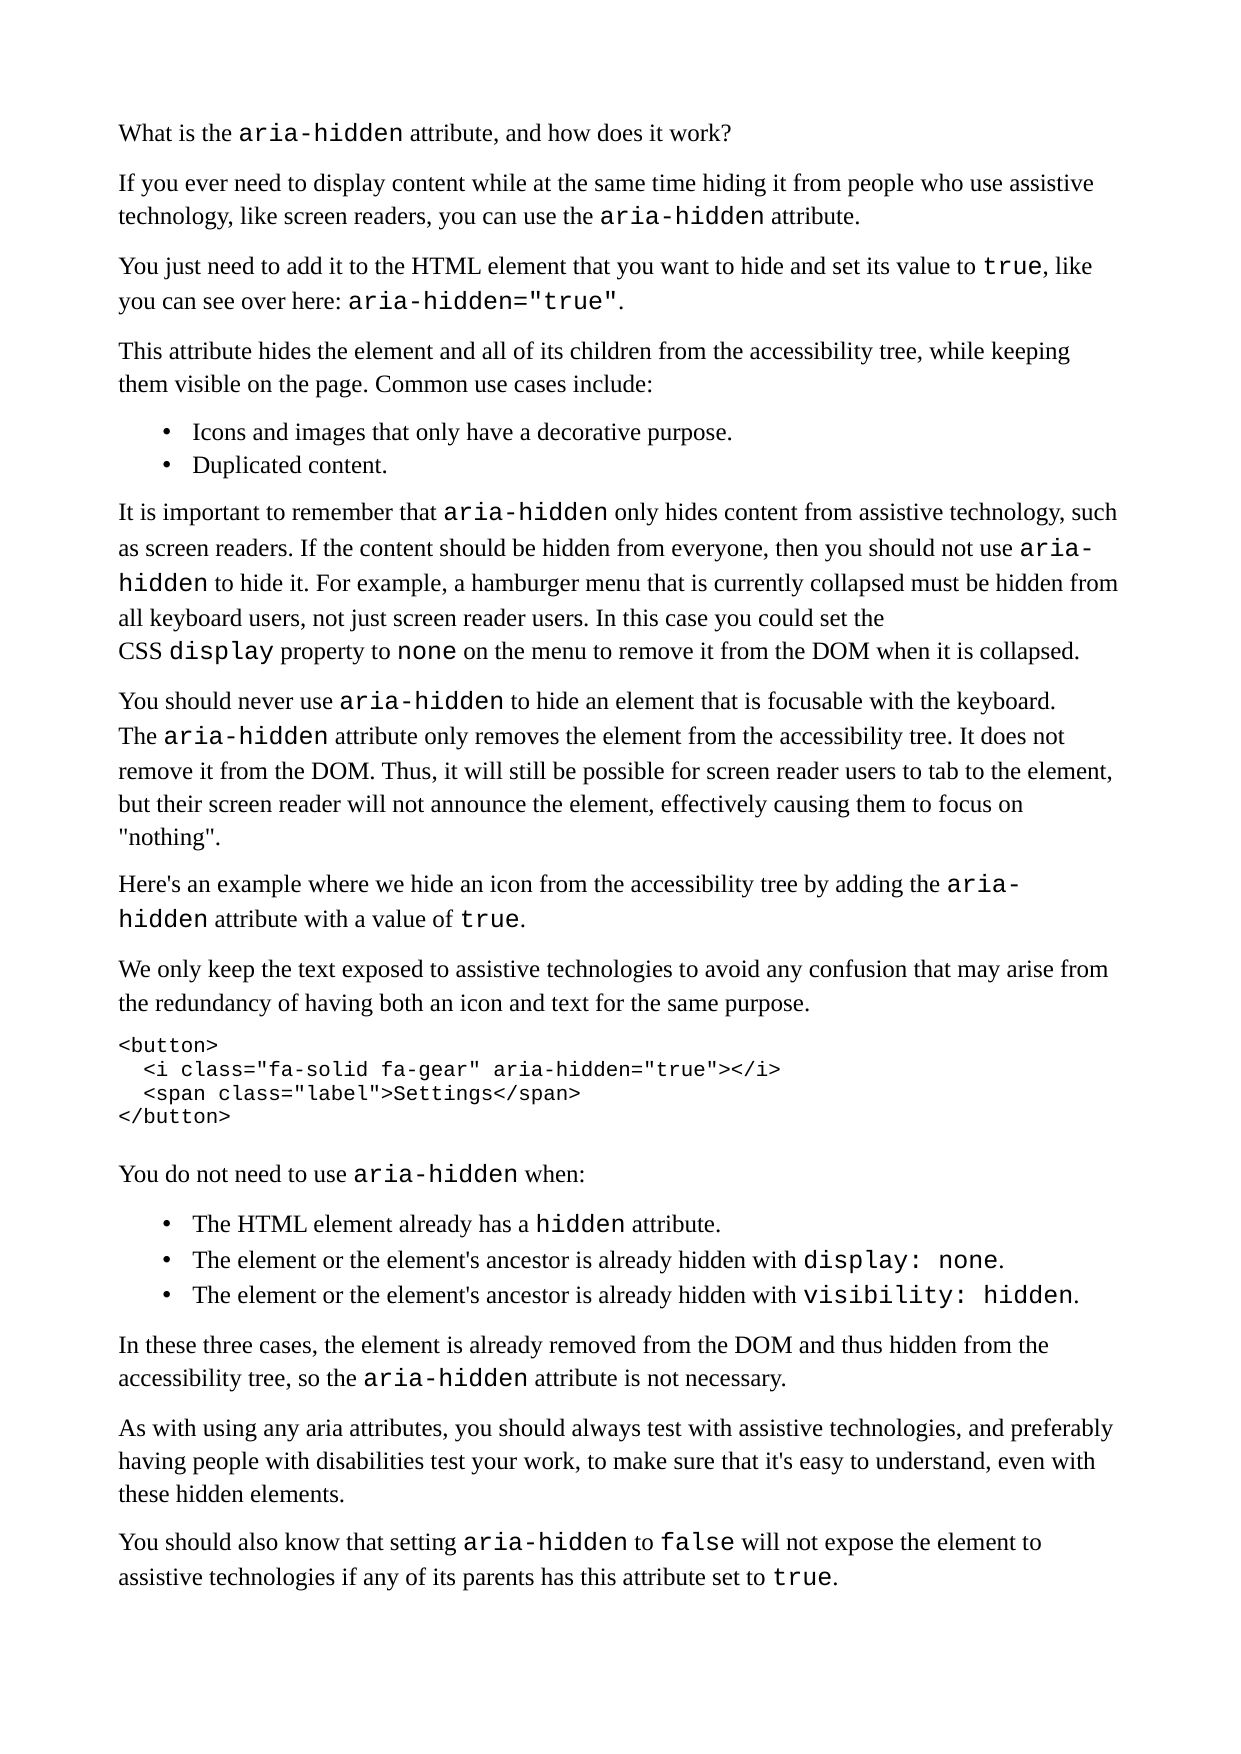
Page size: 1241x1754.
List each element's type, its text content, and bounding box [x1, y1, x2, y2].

text Here's an example where we hide an icon from the accessibility tree by adding the aria-hidden attribute with a value of true. [118, 869, 1122, 935]
text You should never use aria-hidden to hide an element that is focusable with the keyboard. The aria-hidden attribute only removes the element from the accessibility tree. It does not remove it from the DOM. Thus, it will still be possible for screen reader users to tab to the element, but their screen reader will not announce the element, effectively causing them to focus on "nothing". [118, 686, 1122, 851]
text If you ever need to display content while at the same time hiding it from people who use assistive technology, like screen readers, you can use the aria-hidden attribute. [118, 168, 1122, 232]
text <span class="label">Settings</span> [118, 1082, 1122, 1106]
text As with using any aria attributes, you should always test with assistive technologies, and preferably having people with disabilities test your work, to make sure that it's easy to understand, even with these hidden elements. [118, 1413, 1122, 1508]
text You just need to add it to the HTML element that you want to hide and set its value to true, like you can see over here: aria-hidden="true". [118, 251, 1122, 317]
text It is important to remember that aria-hidden only hides content from assistive technology, such as screen readers. If the content should be hidden from everyone, then you should not use aria-hidden to hide it. For example, a hamburger menu that is currently collapsed must be hidden from all keyboard users, not just screen reader users. In this case you could set the CSS display property to none on the menu to remove it from the DOM when it is collapsed. [118, 497, 1122, 667]
text You should also know that setting aria-hidden to false will not expose the element to assistive technologies if any of its parents has this attribute set to true. [118, 1527, 1122, 1593]
text In these three cases, the element is already removed from the DOM and thus hidden from the accessibility tree, so the aria-hidden attribute is not necessary. [118, 1330, 1122, 1394]
text </button> [118, 1106, 1122, 1130]
text <i class="fa-solid fa-gear" aria-hidden="true"></i> [118, 1059, 1122, 1082]
list The element or the element's ancestor is already hidden with visibility: hidden. [162, 1280, 1122, 1311]
text <button> [118, 1035, 1122, 1059]
list The HTML element already has a hidden attribute. [162, 1209, 1122, 1240]
list Duplicated content. [162, 450, 1122, 479]
text You do not need to use aria-hidden when: [118, 1159, 1122, 1190]
text We only keep the text exposed to assistive technologies to avoid any confusion that may arise from the redundancy of having both an icon and text for the same purpose. [118, 954, 1122, 1016]
text What is the aria-hidden attribute, and how does it work? [118, 118, 1122, 149]
text This attribute hides the element and all of its children from the accessibility tree, while keeping them visible on the page. Common use cases include: [118, 336, 1122, 398]
list The element or the element's ancestor is already hidden with display: none. [162, 1245, 1122, 1276]
list Icons and images that only have a decorative purpose. [162, 417, 1122, 446]
